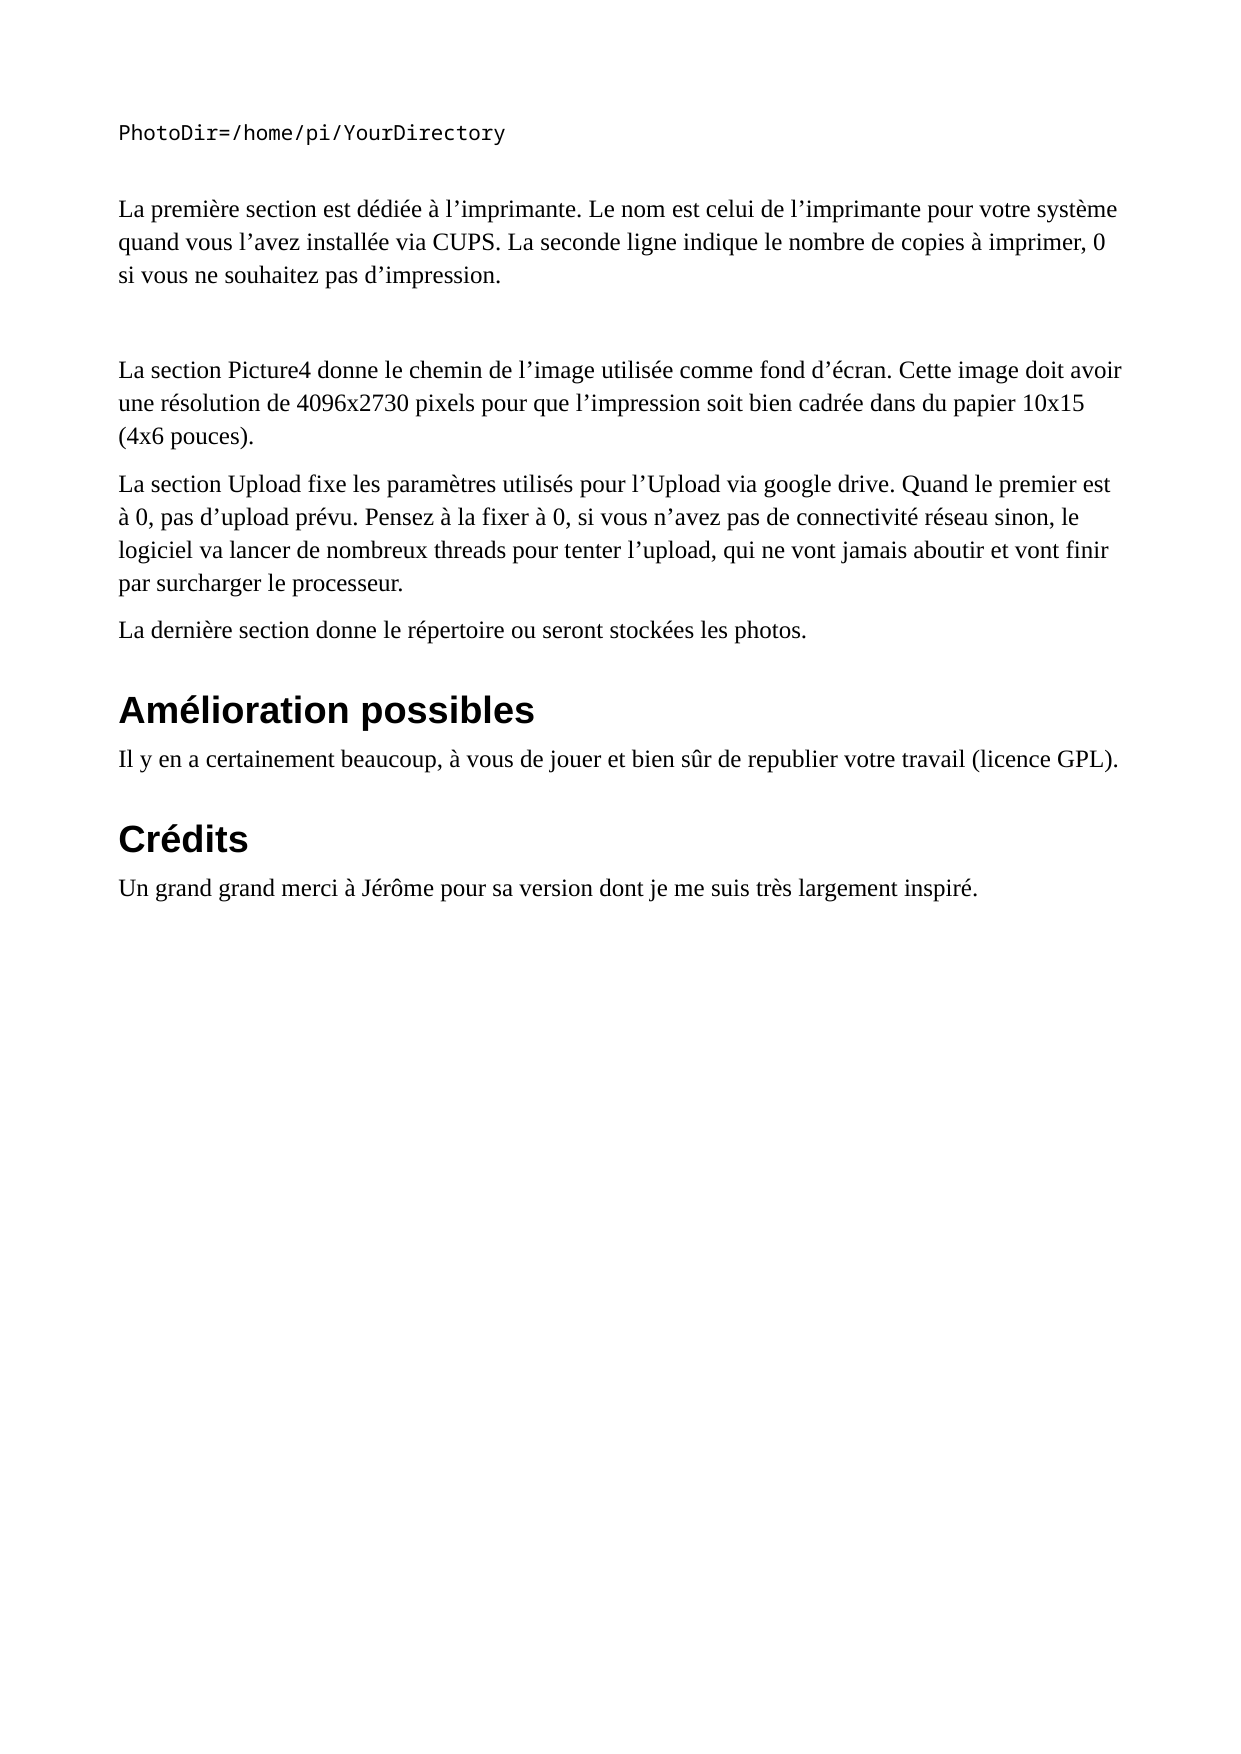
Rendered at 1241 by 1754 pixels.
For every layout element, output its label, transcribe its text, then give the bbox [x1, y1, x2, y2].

text PhotoDir=/home/pi/YourDirectory [118, 118, 1122, 147]
text La dernière section donne le répertoire ou seront stockées les photos. [118, 615, 1122, 644]
text La section Upload fixe les paramètres utilisés pour l’Upload via google drive. Quand le premier est à 0, pas d’upload prévu. Pensez à la fixer à 0, si vous n’avez pas de connectivité réseau sinon, le logiciel va lancer de nombreux threads pour tenter l’upload, qui ne vont jamais aboutir et vont finir par surcharger le processeur. [118, 469, 1122, 596]
subtitle Amélioration possibles [118, 688, 1122, 732]
text La première section est dédiée à l’imprimante. Le nom est celui de l’imprimante pour votre système quand vous l’avez installée via CUPS. La seconde ligne indique le nombre de copies à imprimer, 0 si vous ne souhaitez pas d’impression. [118, 194, 1122, 288]
subtitle Crédits [118, 817, 1122, 860]
text Il y en a certainement beaucoup, à vous de jouer et bien sûr de republier votre travail (licence GPL). [118, 744, 1122, 773]
text La section Picture4 donne le chemin de l’image utilisée comme fond d’écran. Cette image doit avoir une résolution de 4096x2730 pixels pour que l’impression soit bien cadrée dans du papier 10x15 (4x6 pouces). [118, 355, 1122, 450]
text Un grand grand merci à Jérôme pour sa version dont je me suis très largement inspiré. [118, 873, 1122, 902]
